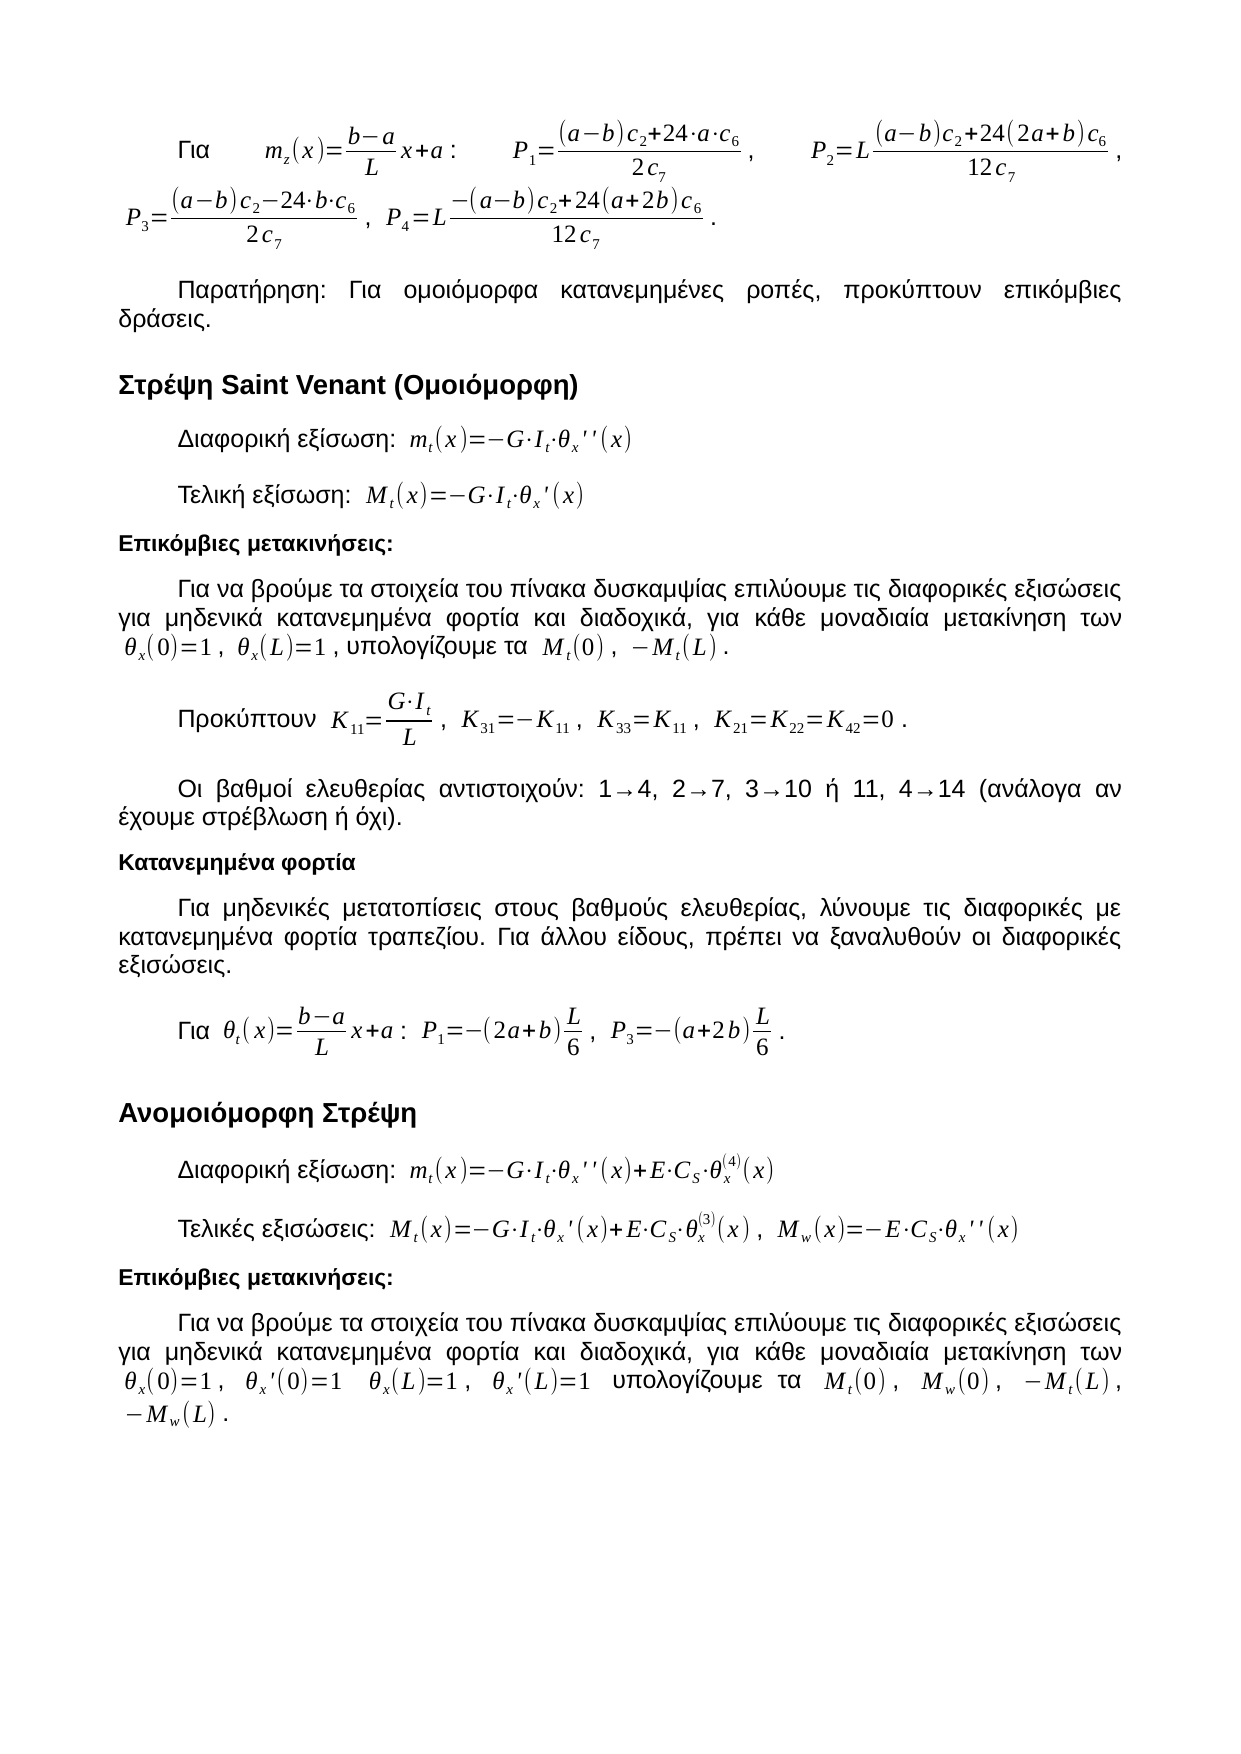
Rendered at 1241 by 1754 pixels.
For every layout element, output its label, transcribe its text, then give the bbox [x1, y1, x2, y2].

text Παρατήρηση: Για ομοιόμορφα κατανεμημένες ροπές, προκύπτουν επικόμβιες δράσεις. [118, 275, 1122, 333]
text Τελική εξίσωση: [118, 479, 1122, 512]
text Για να βρούμε τα στοιχεία του πίνακα δυσκαμψίας επιλύουμε τις διαφορικές εξισώσεις για μηδενικά κατανεμημένα φορτία και διαδοχικά, για κάθε μοναδιαία μετακίνηση των , , υπολογίζουμε τα , , , . [118, 1308, 1122, 1431]
text Προκύπτουν , , , . [118, 687, 1122, 750]
text Διαφορική εξίσωση: [118, 1152, 1122, 1187]
subtitle Ανομοιόμορφη Στρέψη [118, 1097, 1122, 1129]
text Οι βαθμοί ελευθερίας αντιστοιχούν: 1→4, 2→7, 3→10 ή 11, 4→14 (ανάλογα αν έχουμε στρέβλωση ή όχι). [118, 774, 1122, 831]
text Τελικές εξισώσεις: , [118, 1211, 1122, 1246]
text Για : , . [118, 1003, 1122, 1062]
subtitle Επικόμβιες μετακινήσεις: [118, 1264, 1122, 1290]
text Για : , , , . [118, 118, 1122, 252]
text Για να βρούμε τα στοιχεία του πίνακα δυσκαμψίας επιλύουμε τις διαφορικές εξισώσεις για μηδενικά κατανεμημένα φορτία και διαδοχικά, για κάθε μοναδιαία μετακίνηση των , , υπολογίζουμε τα , . [118, 574, 1122, 664]
subtitle Στρέψη Saint Venant (Ομοιόμορφη) [118, 368, 1122, 400]
subtitle Επικόμβιες μετακινήσεις: [118, 530, 1122, 556]
subtitle Κατανεμημένα φορτία [118, 849, 1122, 875]
text Για μηδενικές μετατοπίσεις στους βαθμούς ελευθερίας, λύνουμε τις διαφορικές με κατανεμημένα φορτία τραπεζίου. Για άλλου είδους, πρέπει να ξαναλυθούν οι διαφορικές εξισώσεις. [118, 893, 1122, 979]
text Διαφορική εξίσωση: [118, 423, 1122, 456]
